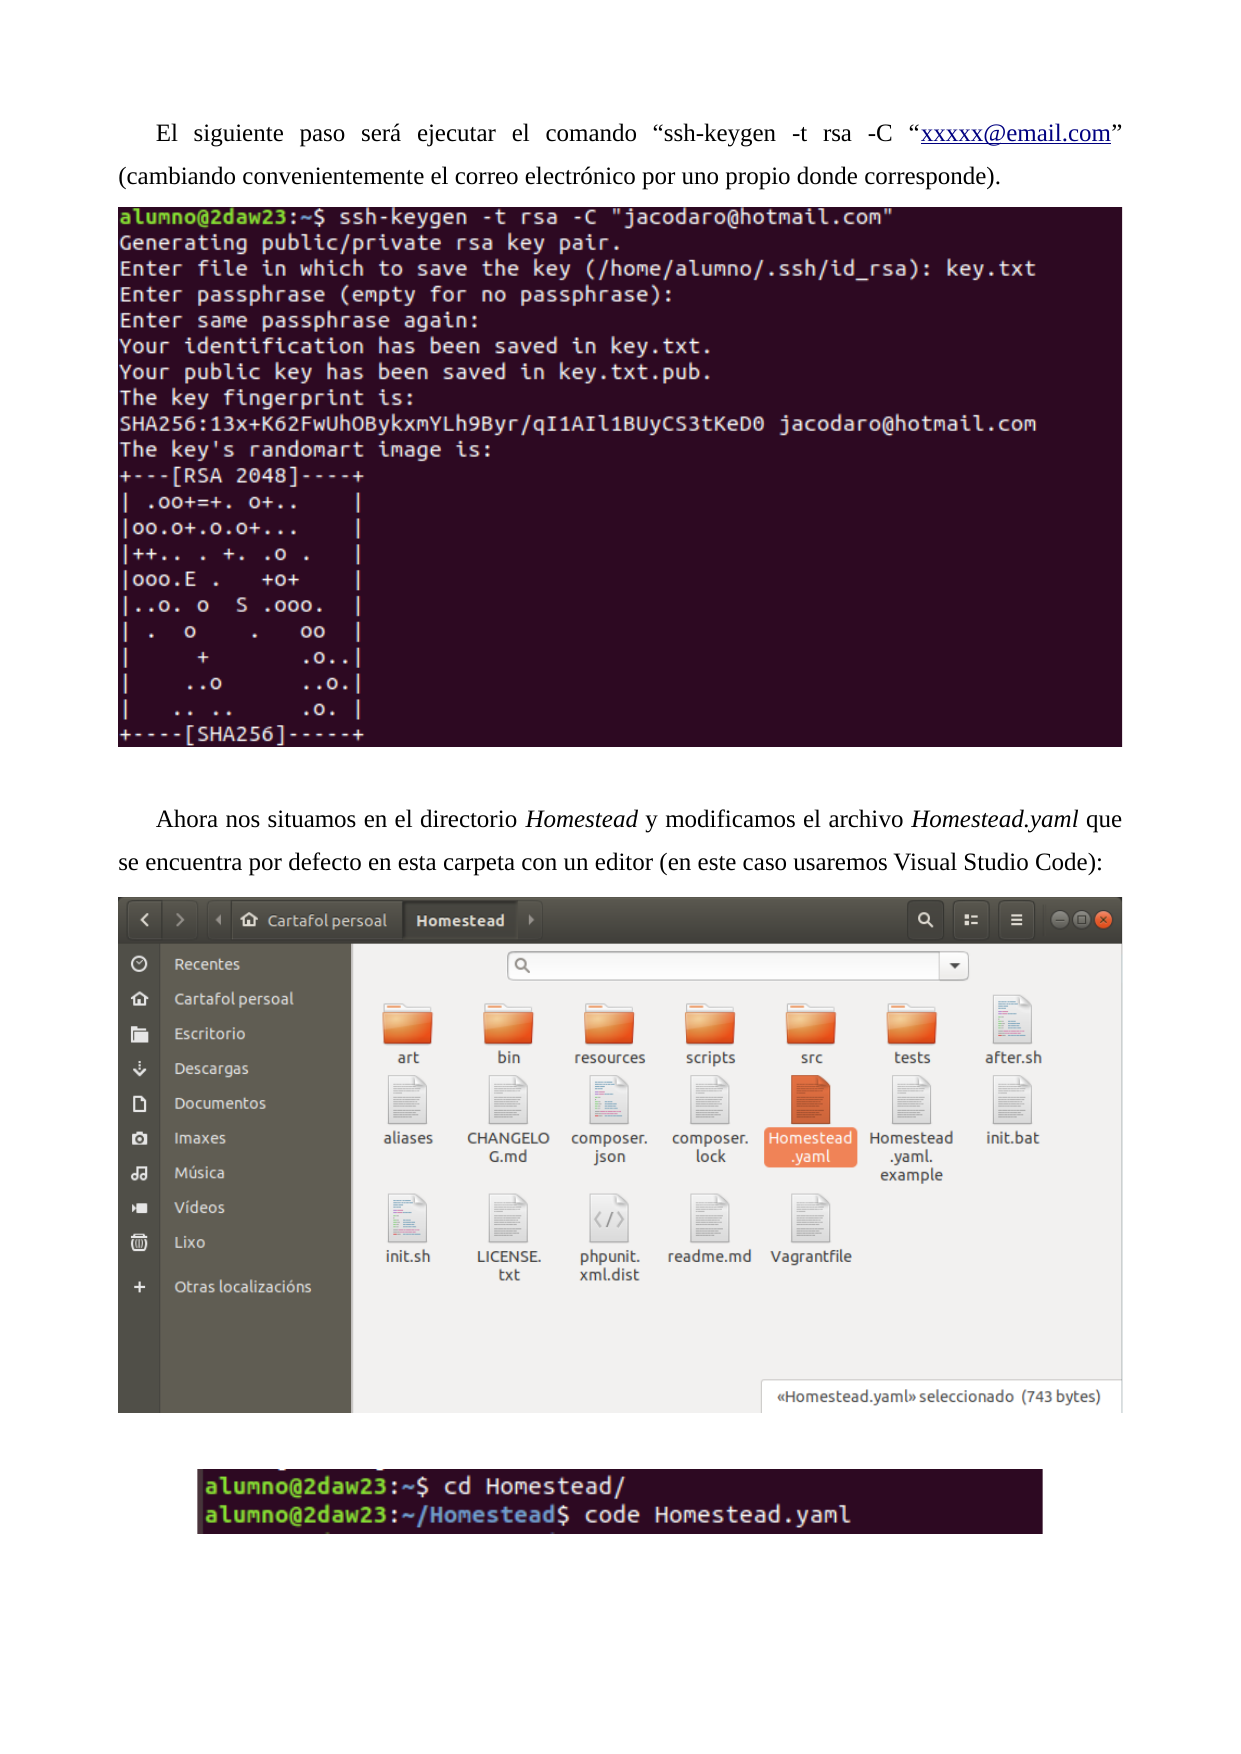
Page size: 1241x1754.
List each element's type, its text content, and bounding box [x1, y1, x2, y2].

text El siguiente paso será ejecutar el comando “ssh-keygen -t rsa -C “xxxxx@email.com” (cambiando convenientemente el correo electrónico por uno propio donde corresponde). [118, 118, 1122, 190]
text Ahora nos situamos en el directorio Homestead y modificamos el archivo Homestead.yaml que se encuentra por defecto en esta carpeta con un editor (en este caso usaremos Visual Studio Code): [118, 804, 1122, 876]
